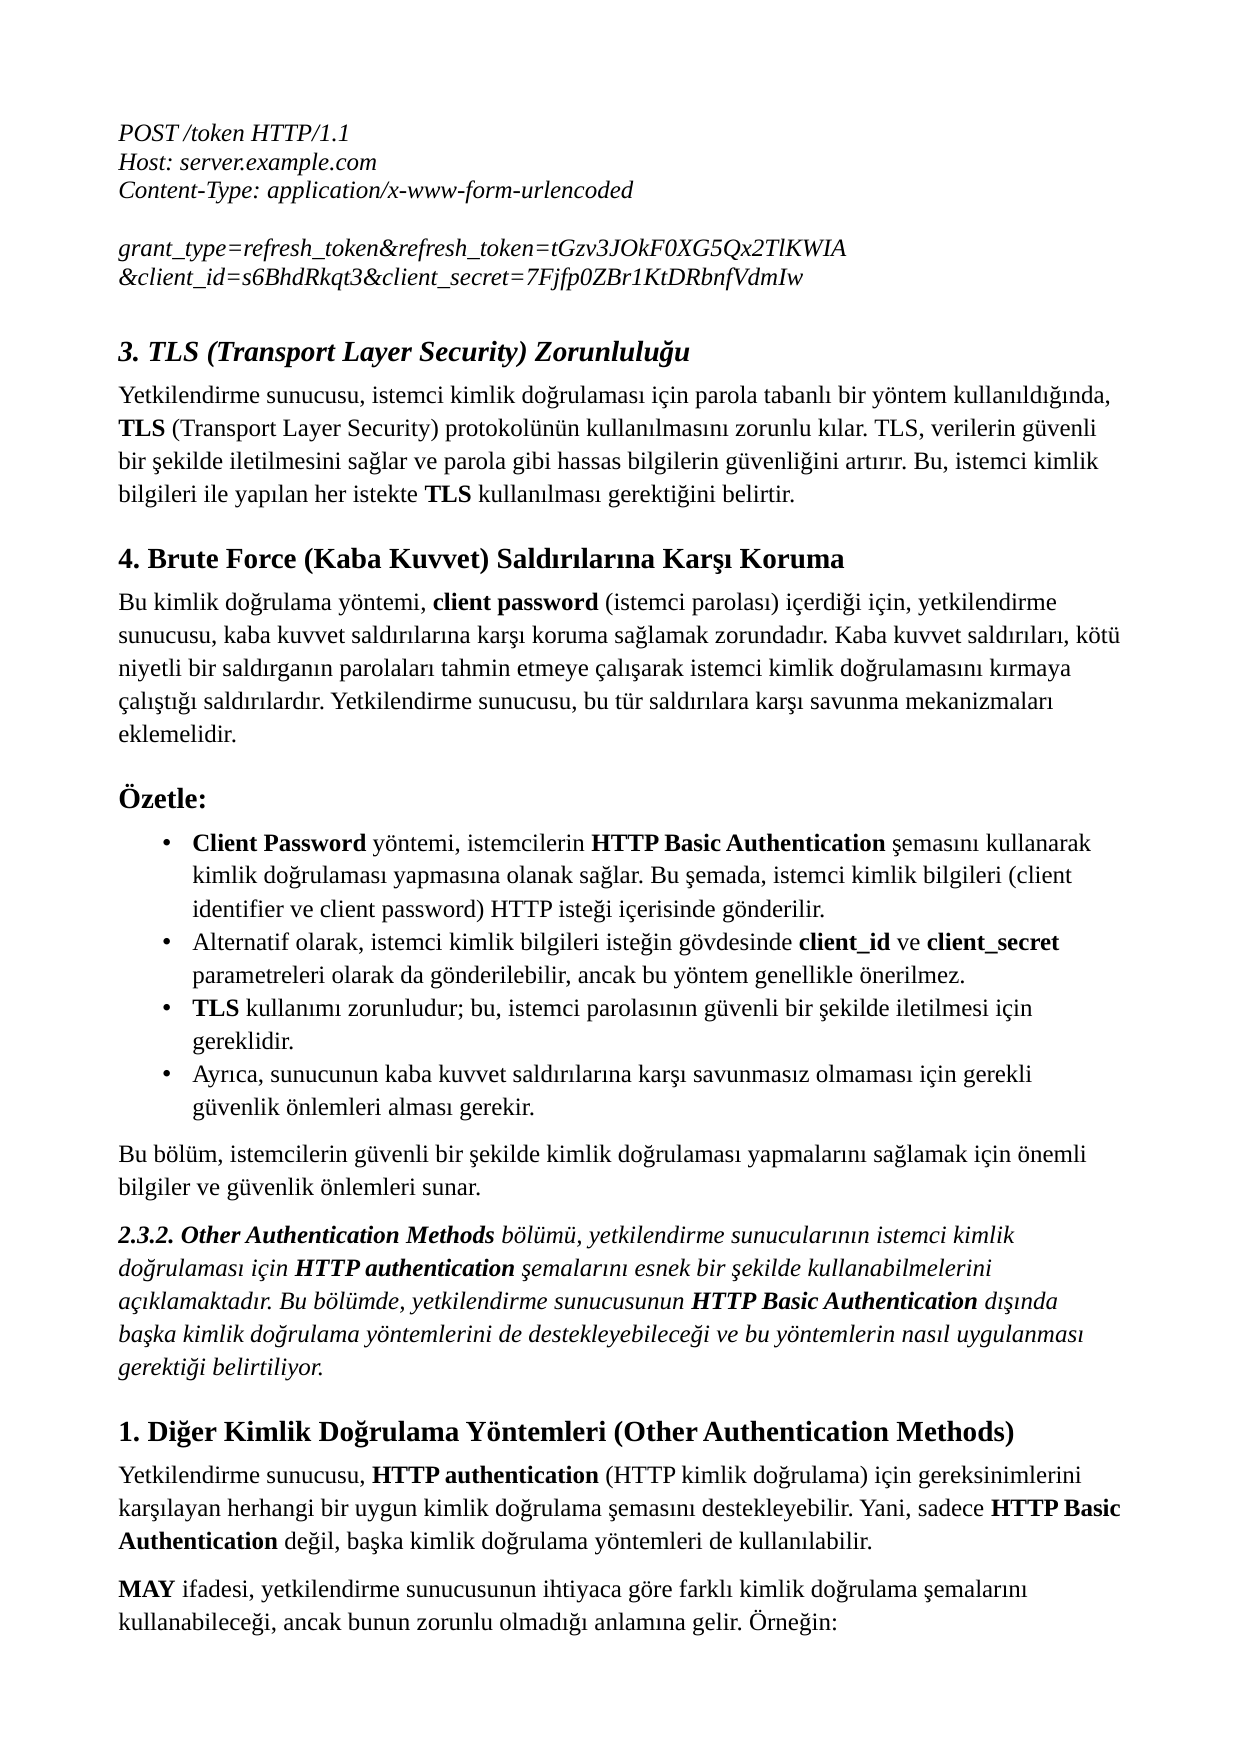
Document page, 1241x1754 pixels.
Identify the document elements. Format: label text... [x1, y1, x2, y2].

subtitle Özetle: [118, 782, 1122, 815]
text Bu bölüm, istemcilerin güvenli bir şekilde kimlik doğrulaması yapmalarını sağlamak için önemli bilgiler ve güvenlik önlemleri sunar. [118, 1139, 1122, 1201]
text Bu kimlik doğrulama yöntemi, client password (istemci parolası) içerdiği için, yetkilendirme sunucusu, kaba kuvvet saldırılarına karşı koruma sağlamak zorundadır. Kaba kuvvet saldırıları, kötü niyetli bir saldırganın parolaları tahmin etmeye çalışarak istemci kimlik doğrulamasını kırmaya çalıştığı saldırılardır. Yetkilendirme sunucusu, bu tür saldırılara karşı savunma mekanizmaları eklemelidir. [118, 587, 1122, 748]
text Content-Type: application/x-www-form-urlencoded [118, 176, 1122, 204]
text POST /token HTTP/1.1 [118, 118, 1122, 147]
subtitle 3. TLS (Transport Layer Security) Zorunluluğu [118, 334, 1122, 367]
list TLS kullanımı zorunludur; bu, istemci parolasının güvenli bir şekilde iletilmesi için gereklidir. [162, 993, 1122, 1054]
text Yetkilendirme sunucusu, istemci kimlik doğrulaması için parola tabanlı bir yöntem kullanıldığında, TLS (Transport Layer Security) protokolünün kullanılmasını zorunlu kılar. TLS, verilerin güvenli bir şekilde iletilmesini sağlar ve parola gibi hassas bilgilerin güvenliğini artırır. Bu, istemci kimlik bilgileri ile yapılan her istekte TLS kullanılması gerektiğini belirtir. [118, 380, 1122, 508]
subtitle 1. Diğer Kimlik Doğrulama Yöntemleri (Other Authentication Methods) [118, 1414, 1122, 1448]
text MAY ifadesi, yetkilendirme sunucusunun ihtiyaca göre farklı kimlik doğrulama şemalarını kullanabileceği, ancak bunun zorunlu olmadığı anlamına gelir. Örneğin: [118, 1574, 1122, 1636]
text grant_type=refresh_token&refresh_token=tGzv3JOkF0XG5Qx2TlKWIA [118, 233, 1122, 262]
text Yetkilendirme sunucusu, HTTP authentication (HTTP kimlik doğrulama) için gereksinimlerini karşılayan herhangi bir uygun kimlik doğrulama şemasını destekleyebilir. Yani, sadece HTTP Basic Authentication değil, başka kimlik doğrulama yöntemleri de kullanılabilir. [118, 1460, 1122, 1555]
text &client_id=s6BhdRkqt3&client_secret=7Fjfp0ZBr1KtDRbnfVdmIw [118, 262, 1122, 291]
list Client Password yöntemi, istemcilerin HTTP Basic Authentication şemasını kullanarak kimlik doğrulaması yapmasına olanak sağlar. Bu şemada, istemci kimlik bilgileri (client identifier ve client password) HTTP isteği içerisinde gönderilir. [162, 828, 1122, 922]
list Alternatif olarak, istemci kimlik bilgileri isteğin gövdesinde client_id ve client_secret parametreleri olarak da gönderilebilir, ancak bu yöntem genellikle önerilmez. [162, 927, 1122, 988]
list Ayrıca, sunucunun kaba kuvvet saldırılarına karşı savunmasız olmaması için gerekli güvenlik önlemleri alması gerekir. [162, 1059, 1122, 1121]
subtitle 4. Brute Force (Kaba Kuvvet) Saldırılarına Karşı Koruma [118, 541, 1122, 575]
text 2.3.2. Other Authentication Methods bölümü, yetkilendirme sunucularının istemci kimlik doğrulaması için HTTP authentication şemalarını esnek bir şekilde kullanabilmelerini açıklamaktadır. Bu bölümde, yetkilendirme sunucusunun HTTP Basic Authentication dışında başka kimlik doğrulama yöntemlerini de destekleyebileceği ve bu yöntemlerin nasıl uygulanması gerektiği belirtiliyor. [118, 1220, 1122, 1381]
text Host: server.example.com [118, 147, 1122, 176]
